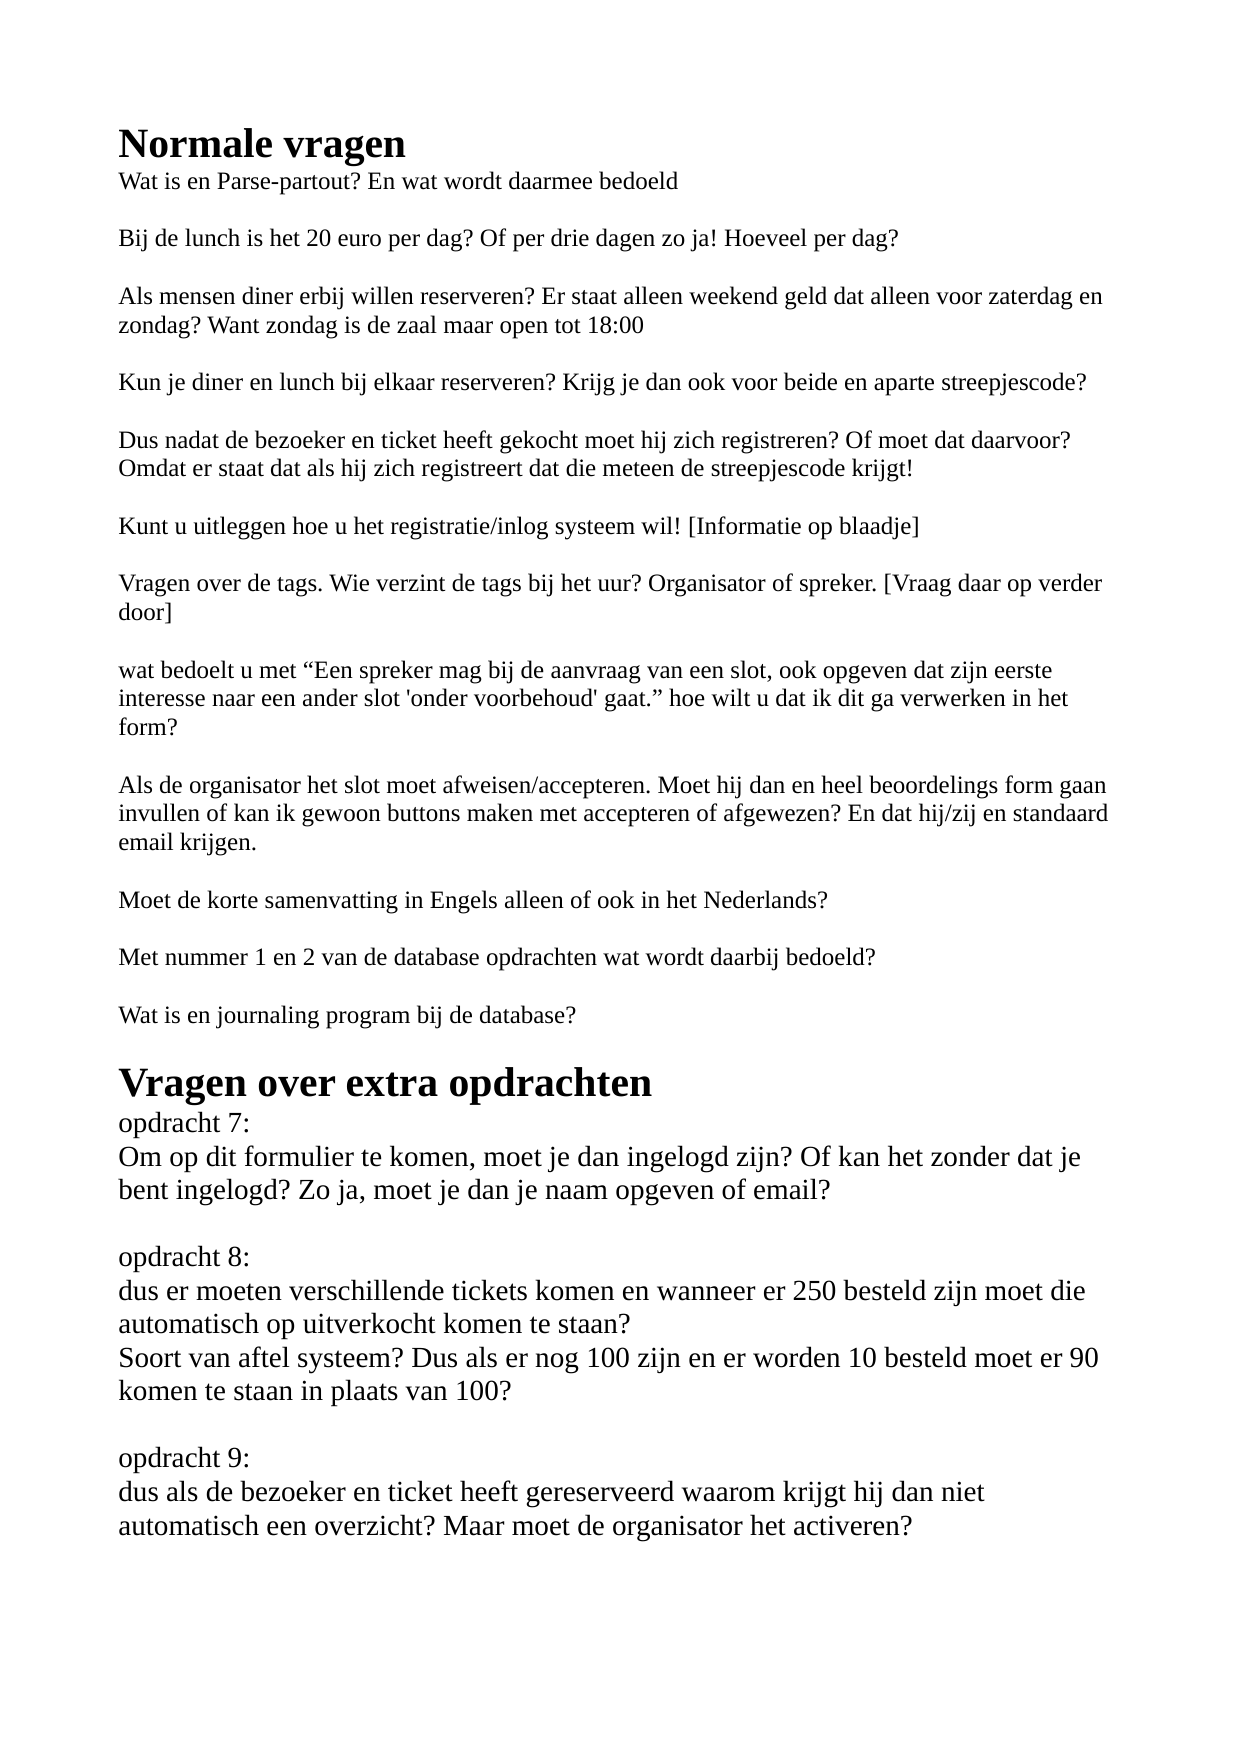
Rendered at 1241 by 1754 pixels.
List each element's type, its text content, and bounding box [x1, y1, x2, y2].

text Dus nadat de bezoeker en ticket heeft gekocht moet hij zich registreren? Of moet dat daarvoor? Omdat er staat dat als hij zich registreert dat die meteen de streepjescode krijgt! [118, 425, 1122, 482]
text Soort van aftel systeem? Dus als er nog 100 zijn en er worden 10 besteld moet er 90 komen te staan in plaats van 100? [118, 1340, 1122, 1407]
text Kunt u uitleggen hoe u het registratie/inlog systeem wil! [Informatie op blaadje] [118, 511, 1122, 540]
text Normale vragen [118, 118, 1122, 166]
text dus als de bezoeker en ticket heeft gereserveerd waarom krijgt hij dan niet automatisch een overzicht? Maar moet de organisator het activeren? [118, 1474, 1122, 1541]
text dus er moeten verschillende tickets komen en wanneer er 250 besteld zijn moet die automatisch op uitverkocht komen te staan? [118, 1273, 1122, 1340]
text Als de organisator het slot moet afweisen/accepteren. Moet hij dan en heel beoordelings form gaan invullen of kan ik gewoon buttons maken met accepteren of afgewezen? En dat hij/zij en standaard email krijgen. [118, 770, 1122, 856]
text Vragen over extra opdrachten [118, 1057, 1122, 1105]
text Vragen over de tags. Wie verzint de tags bij het uur? Organisator of spreker. [Vraag daar op verder door] [118, 568, 1122, 626]
text opdracht 7: [118, 1105, 1122, 1139]
text Wat is en Parse-partout? En wat wordt daarmee bedoeld [118, 166, 1122, 195]
text Om op dit formulier te komen, moet je dan ingelogd zijn? Of kan het zonder dat je bent ingelogd? Zo ja, moet je dan je naam opgeven of email? [118, 1139, 1122, 1206]
text Als mensen diner erbij willen reserveren? Er staat alleen weekend geld dat alleen voor zaterdag en zondag? Want zondag is de zaal maar open tot 18:00 [118, 281, 1122, 338]
text opdracht 9: [118, 1441, 1122, 1474]
text Kun je diner en lunch bij elkaar reserveren? Krijg je dan ook voor beide en aparte streepjescode? [118, 367, 1122, 396]
text Met nummer 1 en 2 van de database opdrachten wat wordt daarbij bedoeld? [118, 942, 1122, 971]
text Wat is en journaling program bij de database? [118, 1000, 1122, 1028]
text Moet de korte samenvatting in Engels alleen of ook in het Nederlands? [118, 885, 1122, 913]
text wat bedoelt u met “Een spreker mag bij de aanvraag van een slot, ook opgeven dat zijn eerste interesse naar een ander slot 'onder voorbehoud' gaat.” hoe wilt u dat ik dit ga verwerken in het form? [118, 655, 1122, 741]
text opdracht 8: [118, 1239, 1122, 1273]
text Bij de lunch is het 20 euro per dag? Of per drie dagen zo ja! Hoeveel per dag? [118, 223, 1122, 252]
